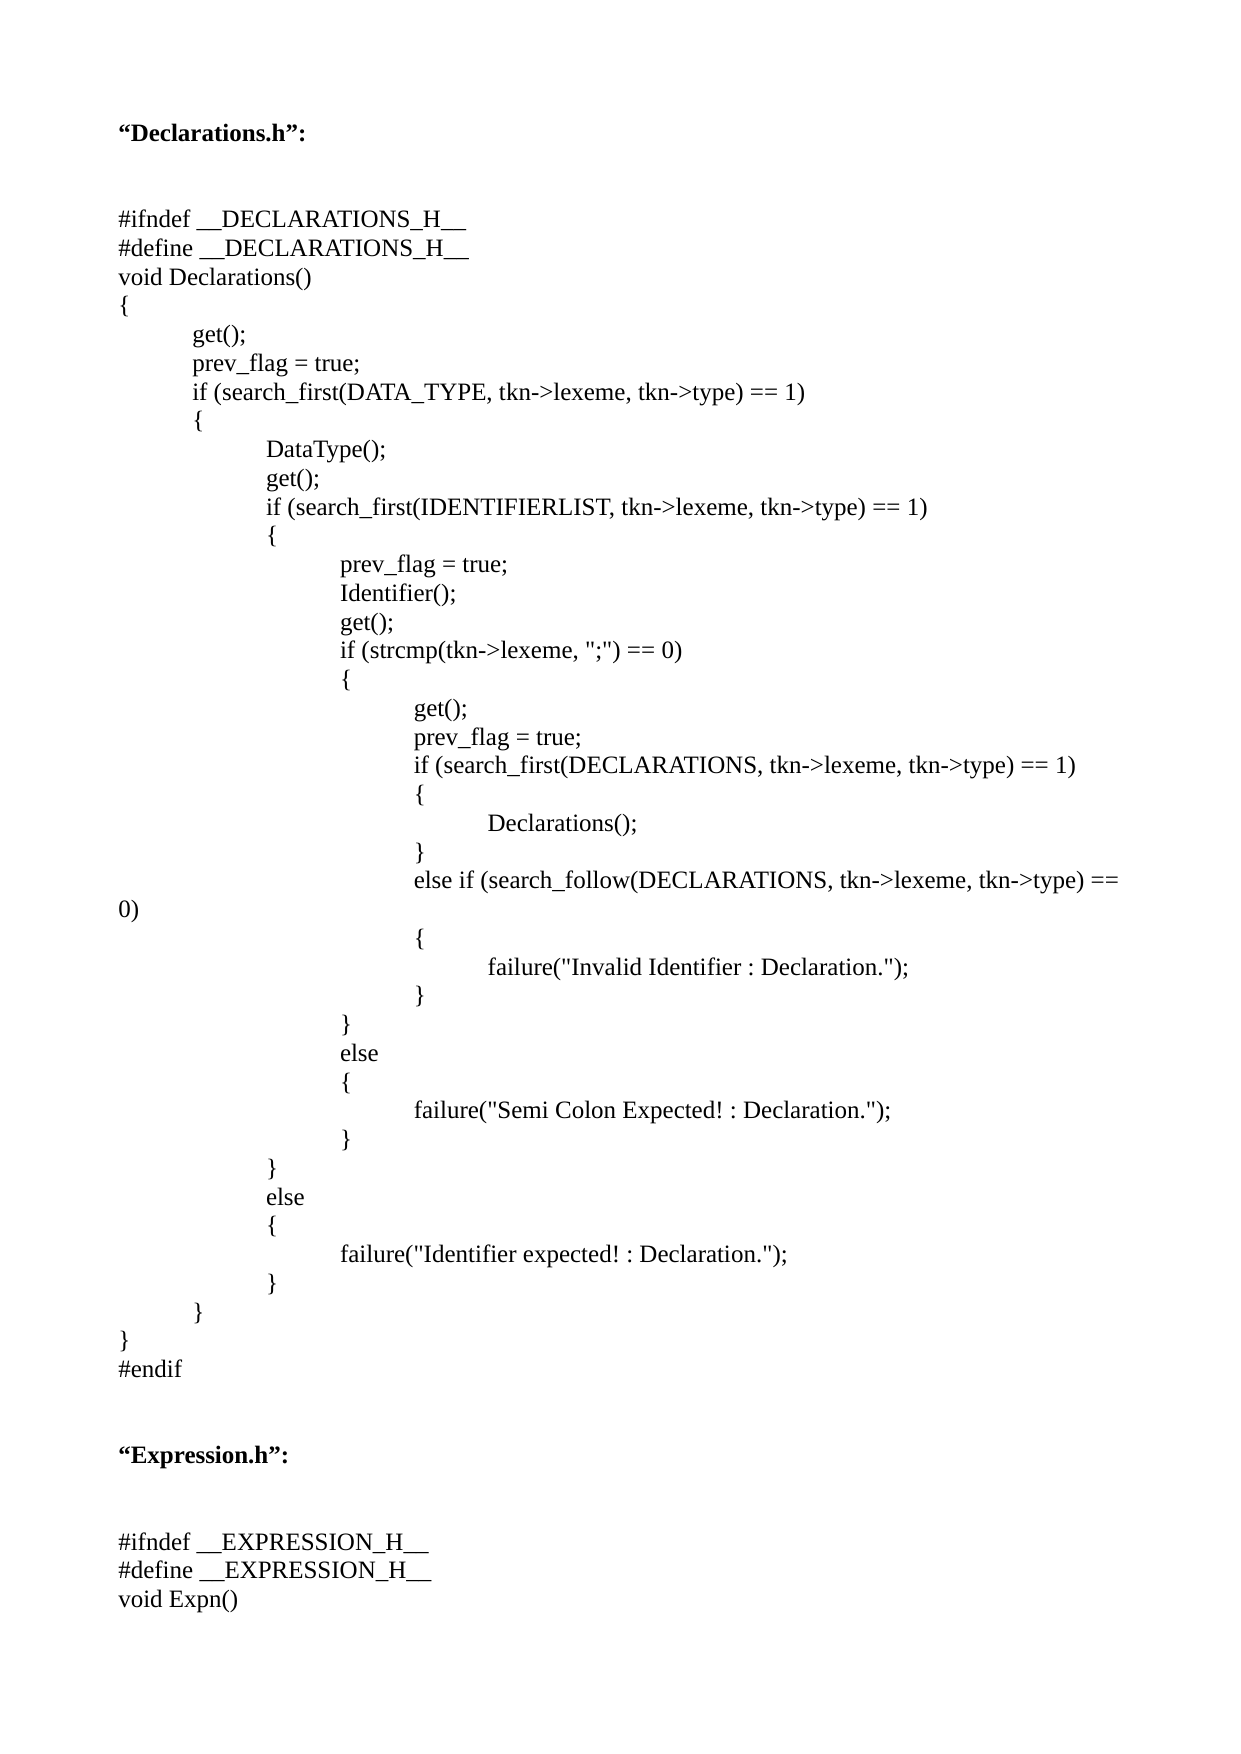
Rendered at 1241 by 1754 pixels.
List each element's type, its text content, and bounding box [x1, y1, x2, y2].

text failure("Invalid Identifier : Declaration."); [118, 952, 1122, 981]
text } [118, 837, 1122, 866]
text if (search_first(DATA_TYPE, tkn->lexeme, tkn->type) == 1) [118, 377, 1122, 406]
text DataType(); [118, 434, 1122, 463]
text { [118, 779, 1122, 808]
text if (search_first(DECLARATIONS, tkn->lexeme, tkn->type) == 1) [118, 751, 1122, 779]
text } [118, 981, 1122, 1009]
text “Expression.h”: [118, 1441, 1122, 1469]
text void Expn() [118, 1584, 1122, 1613]
text void Declarations() [118, 262, 1122, 291]
text { [118, 406, 1122, 434]
text prev_flag = true; [118, 722, 1122, 751]
text } [118, 1153, 1122, 1182]
text get(); [118, 463, 1122, 492]
text prev_flag = true; [118, 348, 1122, 377]
text if (strcmp(tkn->lexeme, ";") == 0) [118, 636, 1122, 664]
text } [118, 1268, 1122, 1297]
text { [118, 291, 1122, 319]
text } [118, 1124, 1122, 1153]
text #define __DECLARATIONS_H__ [118, 233, 1122, 262]
text #define __EXPRESSION_H__ [118, 1556, 1122, 1584]
text Identifier(); [118, 578, 1122, 607]
text } [118, 1326, 1122, 1354]
text get(); [118, 607, 1122, 636]
text { [118, 1067, 1122, 1096]
text #ifndef __EXPRESSION_H__ [118, 1527, 1122, 1556]
text failure("Identifier expected! : Declaration."); [118, 1239, 1122, 1268]
text Declarations(); [118, 808, 1122, 837]
text get(); [118, 319, 1122, 348]
text “Declarations.h”: [118, 118, 1122, 147]
text } [118, 1297, 1122, 1326]
text failure("Semi Colon Expected! : Declaration."); [118, 1096, 1122, 1124]
text { [118, 664, 1122, 693]
text { [118, 1211, 1122, 1239]
text #ifndef __DECLARATIONS_H__ [118, 204, 1122, 233]
text get(); [118, 693, 1122, 722]
text { [118, 923, 1122, 952]
text else [118, 1038, 1122, 1067]
text { [118, 521, 1122, 549]
text else if (search_follow(DECLARATIONS, tkn->lexeme, tkn->type) == 0) [118, 866, 1122, 923]
text } [118, 1009, 1122, 1038]
text if (search_first(IDENTIFIERLIST, tkn->lexeme, tkn->type) == 1) [118, 492, 1122, 521]
text #endif [118, 1354, 1122, 1383]
text prev_flag = true; [118, 549, 1122, 578]
text else [118, 1182, 1122, 1211]
